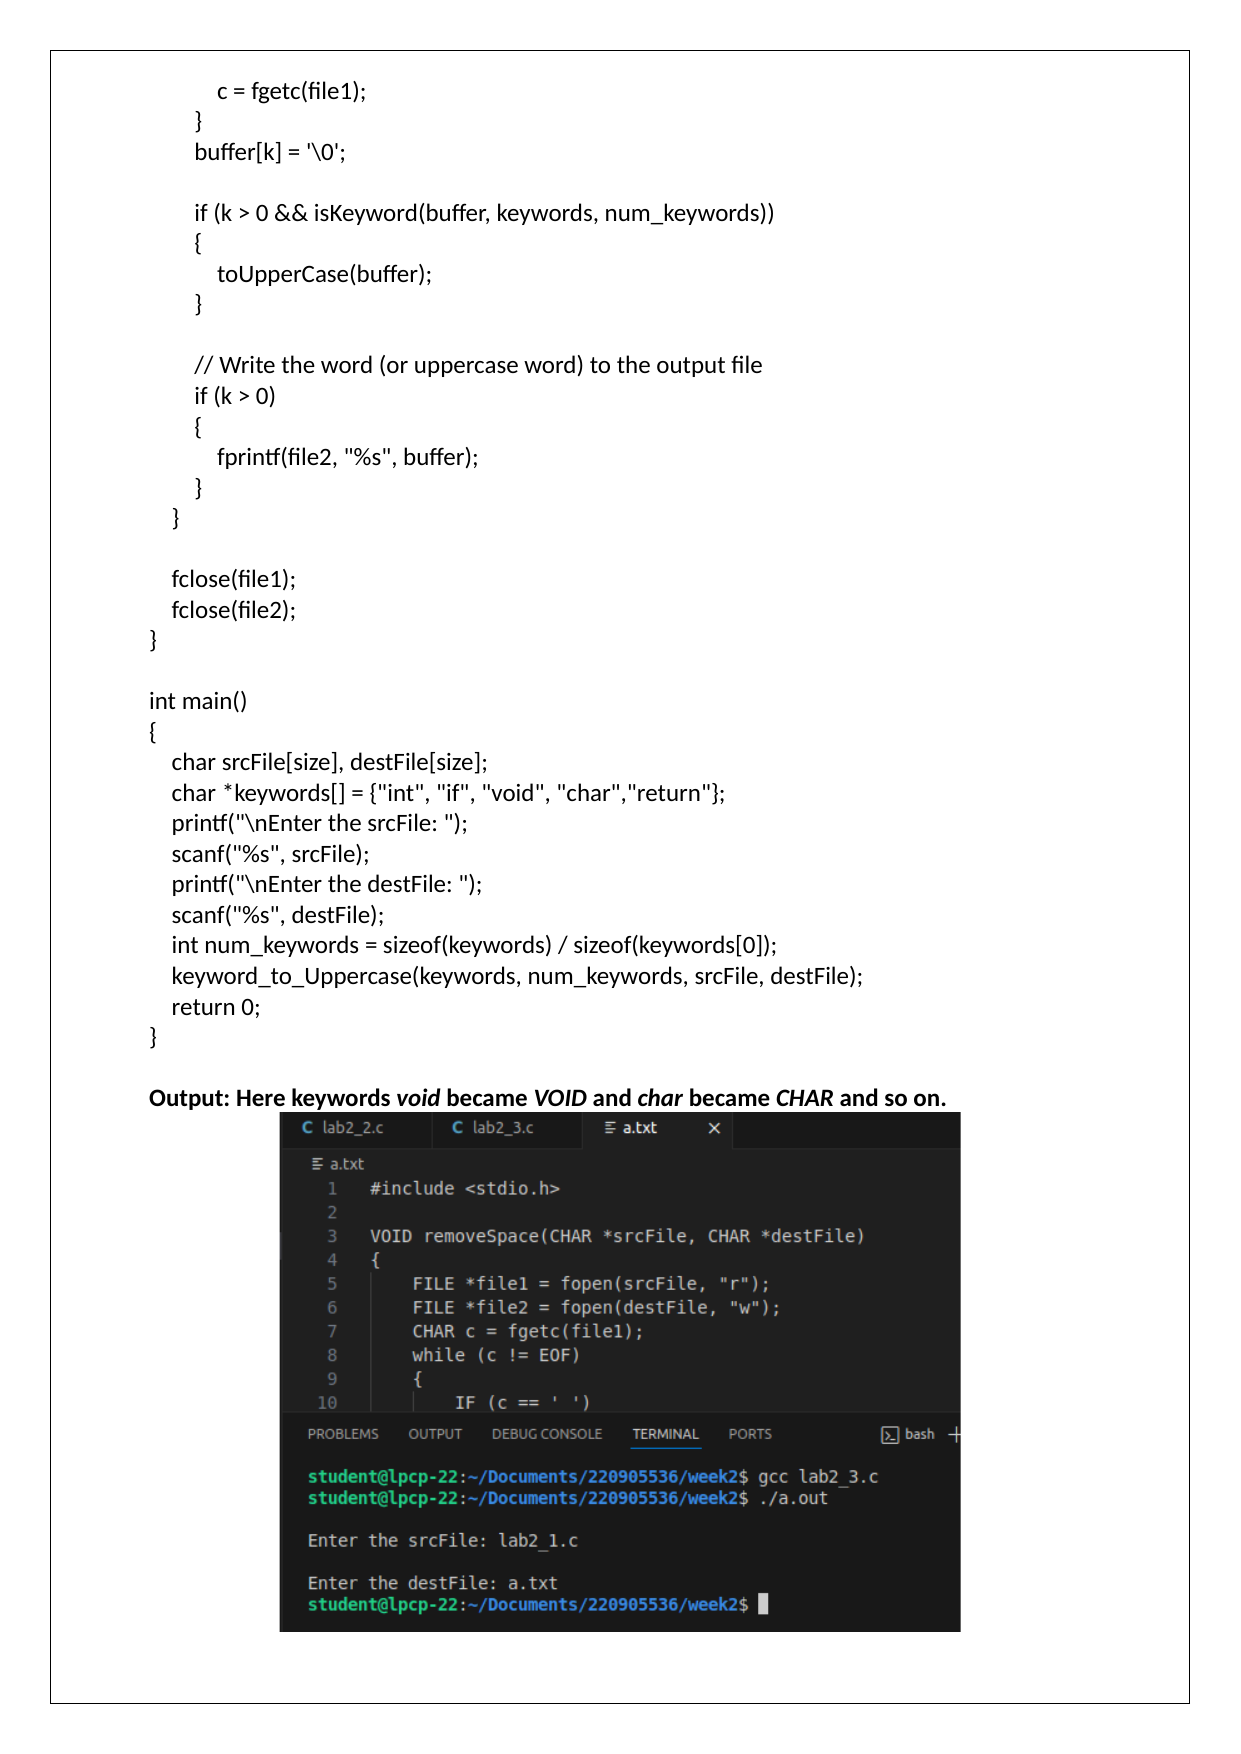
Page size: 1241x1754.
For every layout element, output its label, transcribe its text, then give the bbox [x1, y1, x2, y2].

text char *keywords[] = {"int", "if", "void", "char","return"}; [149, 777, 1165, 807]
text buffer[k] = '\0'; [149, 136, 1165, 167]
text } [149, 289, 1165, 319]
text } [149, 502, 1165, 533]
text int num_keywords = sizeof(keywords) / sizeof(keywords[0]); [149, 929, 1165, 960]
text if (k > 0 && isKeyword(buffer, keywords, num_keywords)) [149, 197, 1165, 228]
text { [149, 228, 1165, 258]
text c = fgetc(file1); [149, 75, 1165, 106]
text fprintf(file2, "%s", buffer); [149, 441, 1165, 472]
text fclose(file2); [149, 594, 1165, 624]
text scanf("%s", destFile); [149, 899, 1165, 929]
text { [149, 411, 1165, 441]
text } [149, 472, 1165, 502]
text printf("\nEnter the destFile: "); [149, 868, 1165, 899]
text toUpperCase(buffer); [149, 258, 1165, 289]
text keyword_to_Uppercase(keywords, num_keywords, srcFile, destFile); [149, 960, 1165, 991]
text } [149, 106, 1165, 136]
text return 0; [149, 991, 1165, 1021]
text // Write the word (or uppercase word) to the output file [149, 350, 1165, 380]
text } [149, 624, 1165, 655]
text scanf("%s", srcFile); [149, 838, 1165, 868]
text Output: Here keywords void became VOID and char became CHAR and so on. [149, 1082, 1165, 1113]
text int main() [149, 685, 1165, 716]
text fclose(file1); [149, 563, 1165, 594]
text printf("\nEnter the srcFile: "); [149, 807, 1165, 838]
text } [149, 1021, 1165, 1052]
text char srcFile[size], destFile[size]; [149, 746, 1165, 777]
text if (k > 0) [149, 380, 1165, 411]
text { [149, 716, 1165, 746]
